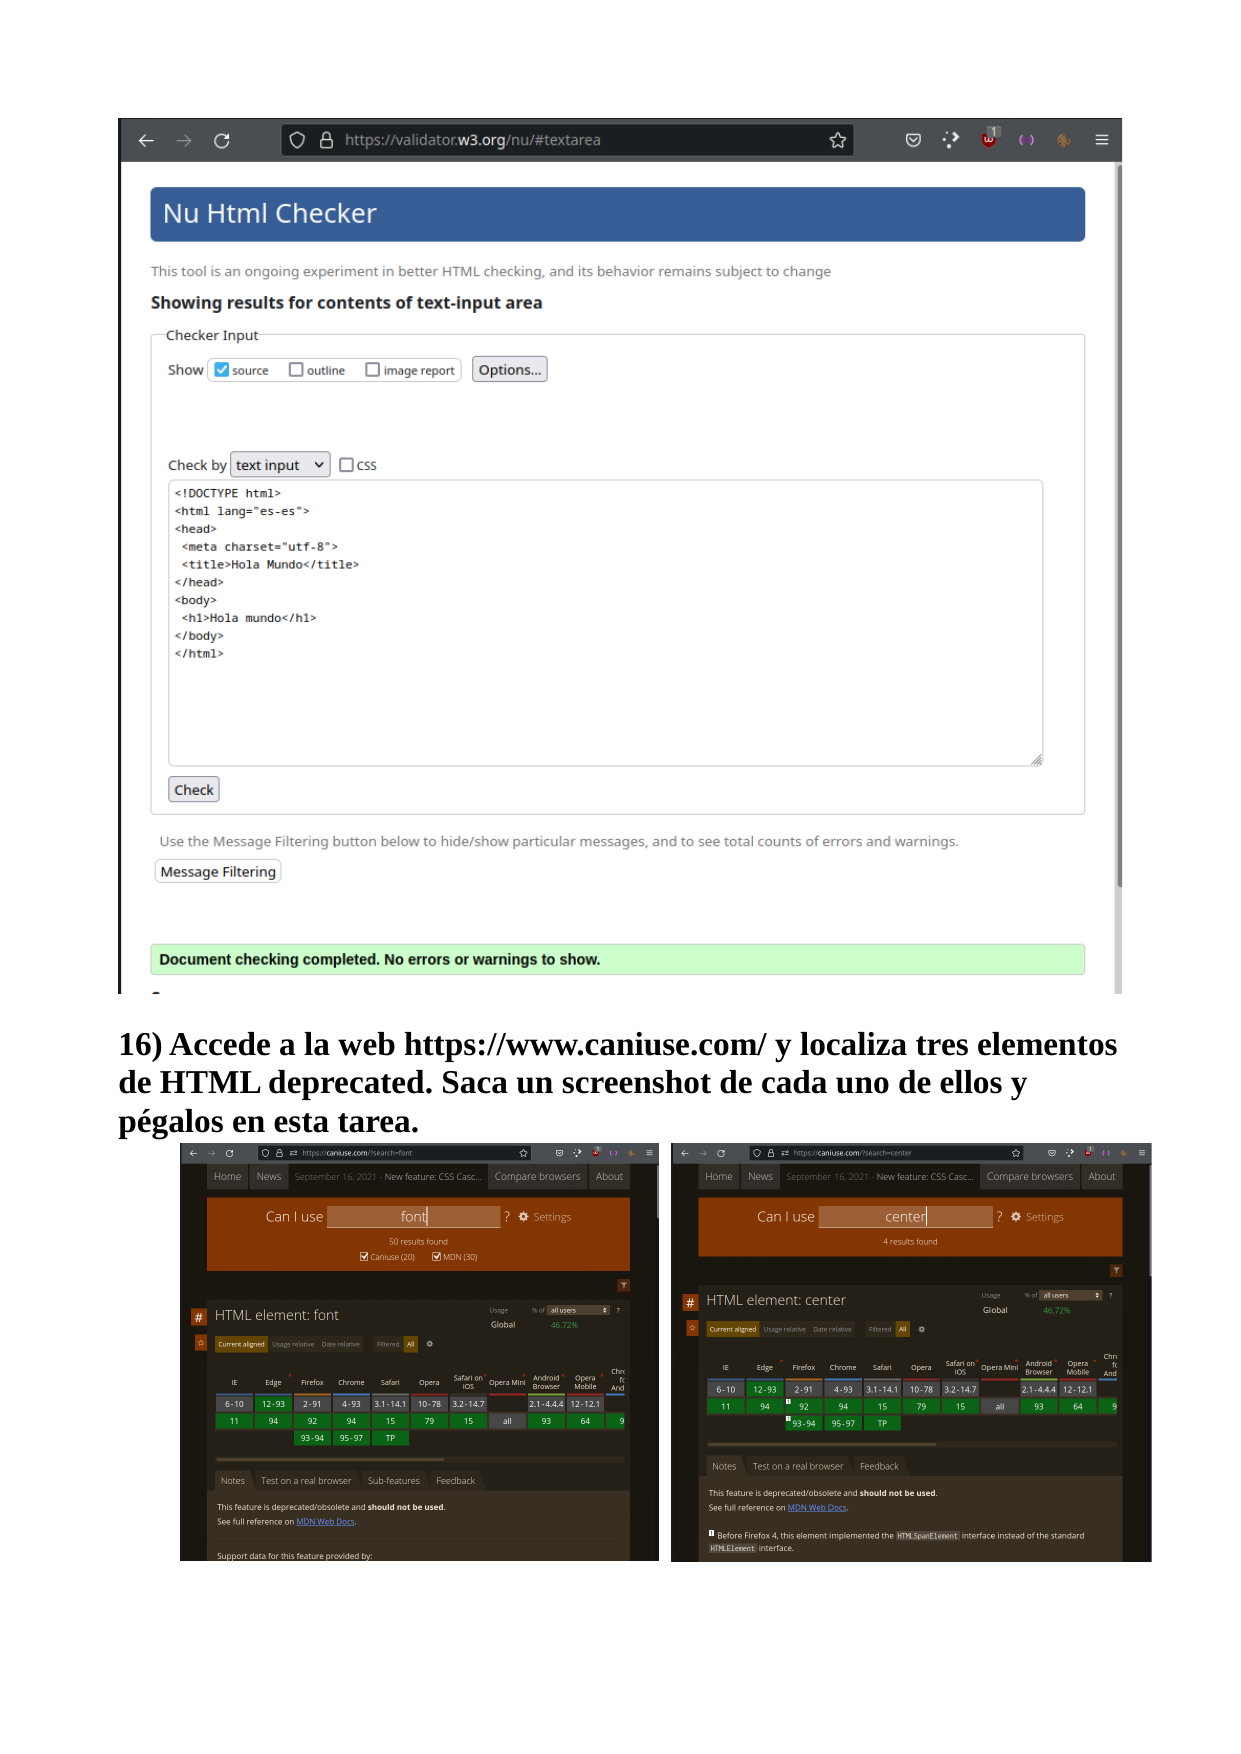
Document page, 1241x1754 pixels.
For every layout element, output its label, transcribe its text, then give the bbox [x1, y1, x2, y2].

text 16) Accede a la web https://www.caniuse.com/ y localiza tres elementos de HTML deprecated. Saca un screenshot de cada uno de ellos y pégalos en esta tarea. [118, 1024, 1122, 1139]
picture [671, 1143, 1152, 1562]
picture [118, 118, 1123, 994]
picture [180, 1143, 659, 1561]
